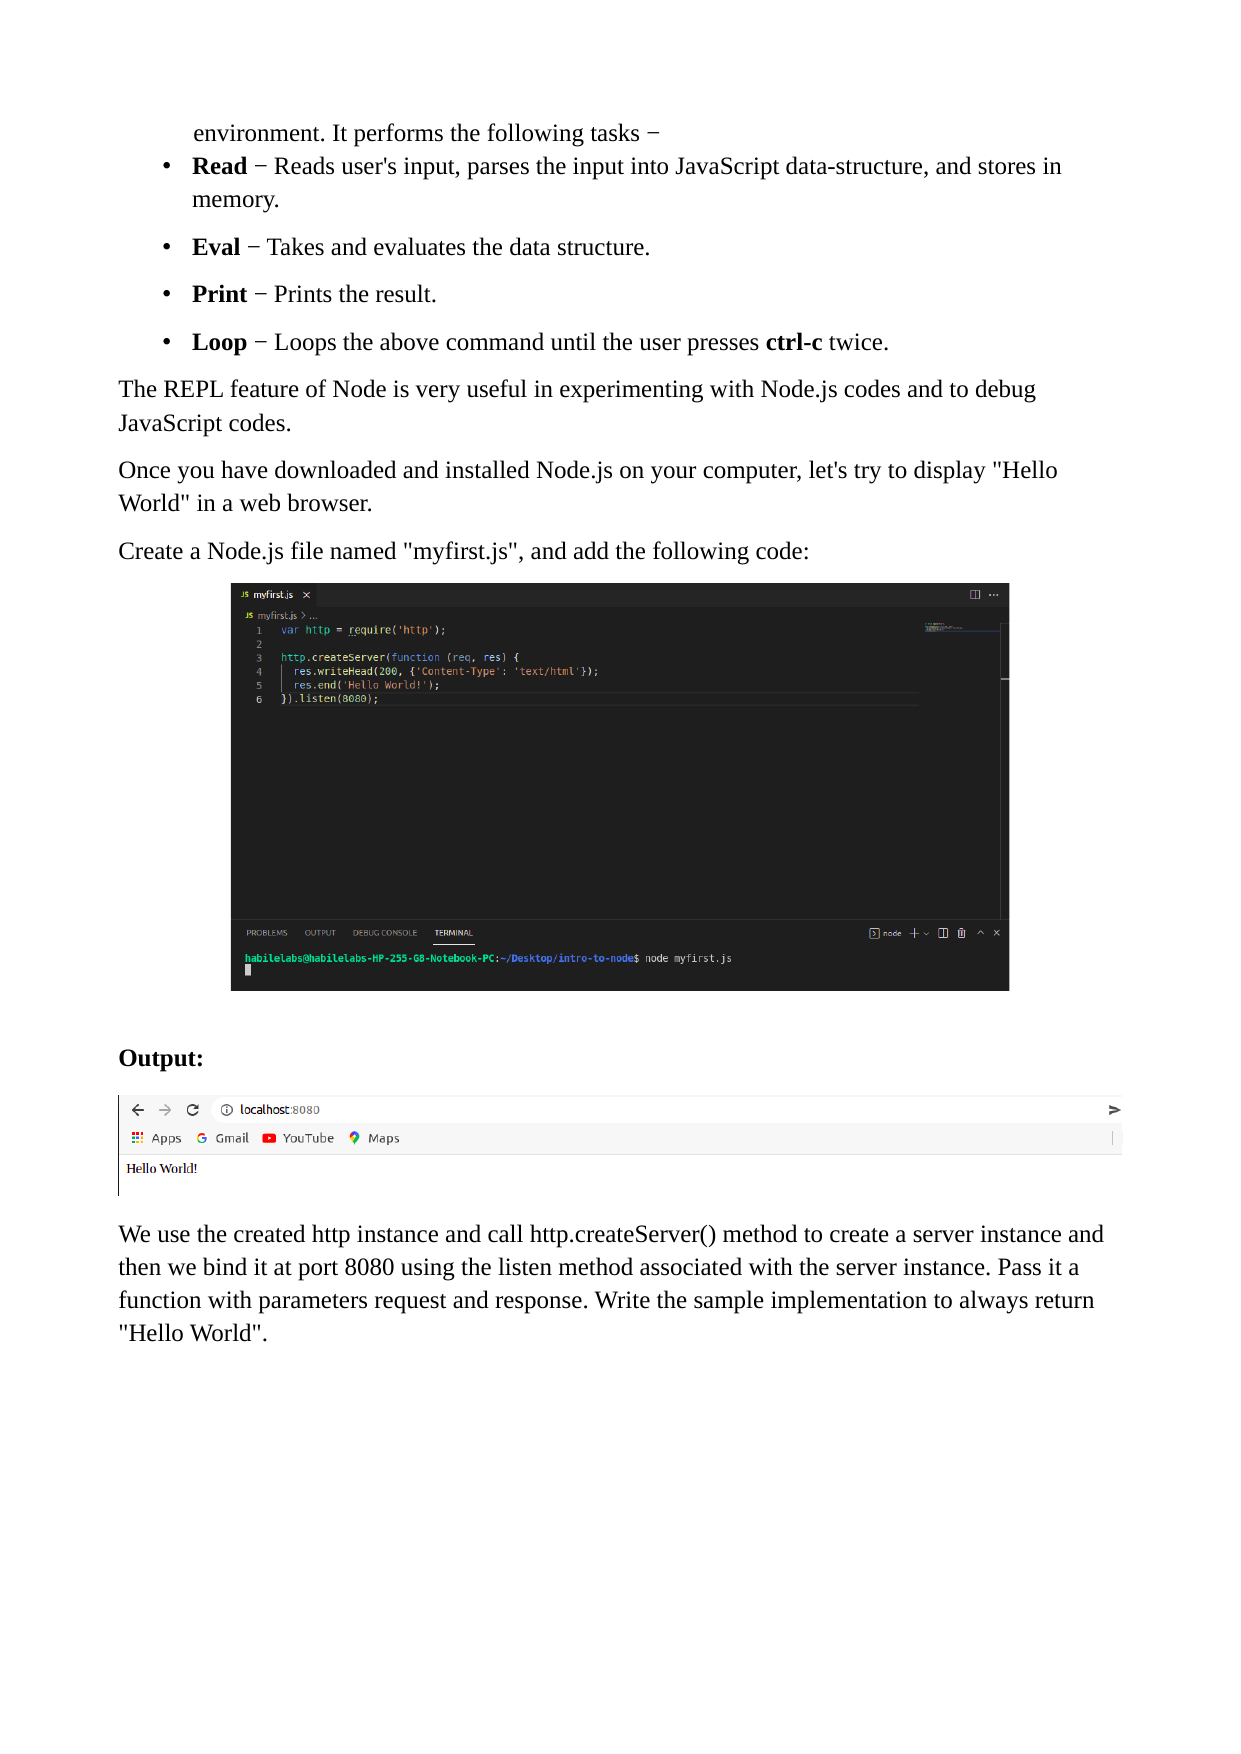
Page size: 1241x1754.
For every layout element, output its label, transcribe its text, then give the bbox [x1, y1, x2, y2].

text We use the created http instance and call http.createServer() method to create a server instance and then we bind it at port 8080 using the listen method associated with the server instance. Pass it a function with parameters request and response. Write the sample implementation to always return "Hello World". [118, 1219, 1122, 1347]
text Once you have downloaded and installed Node.js on your computer, let's try to display "Hello World" in a web browser. [118, 455, 1122, 517]
text environment. It performs the following tasks − [118, 118, 1122, 147]
text Create a Node.js file named "myfirst.js", and add the following code: [118, 536, 1122, 564]
list Print − Prints the result. [162, 279, 1122, 308]
list Loop − Loops the above command until the user presses ctrl-c twice. [162, 327, 1122, 356]
picture [230, 583, 1010, 991]
list Eval − Takes and evaluates the data structure. [162, 232, 1122, 261]
text The REPL feature of Node is very useful in experimenting with Node.js codes and to debug JavaScript codes. [118, 374, 1122, 436]
text Output: [118, 1043, 1122, 1071]
list Read − Reads user's input, parses the input into JavaScript data-structure, and stores in memory. [162, 151, 1122, 213]
picture [118, 1095, 1123, 1196]
